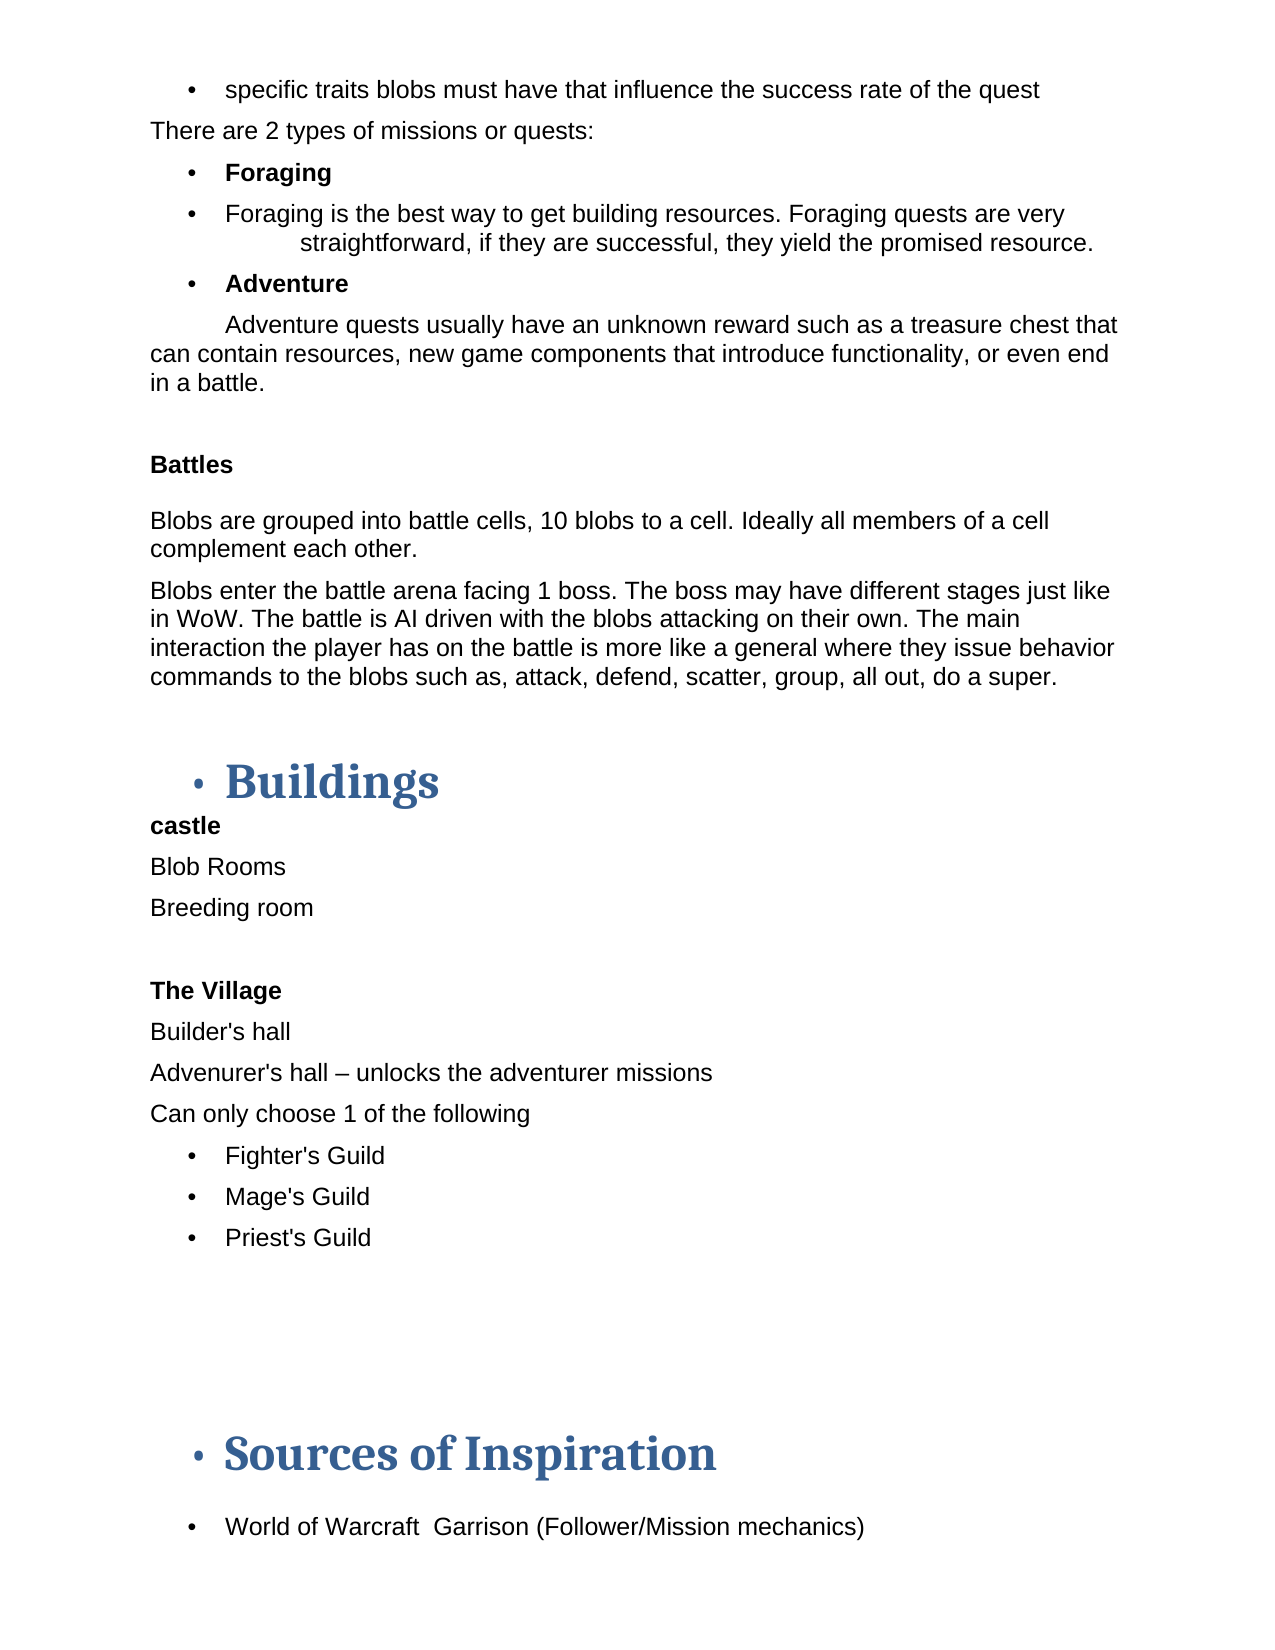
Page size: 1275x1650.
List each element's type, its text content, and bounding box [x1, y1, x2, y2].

list Adventure [187, 269, 1125, 297]
list World of Warcraft Garrison (Follower/Mission mechanics) [187, 1512, 1125, 1541]
text Blobs enter the battle arena facing 1 boss. The boss may have different stages just like in WoW. The battle is AI driven with the blobs attacking on their own. The main interaction the player has on the battle is more like a general where they issue behavior commands to the blobs such as, attack, defend, scatter, group, all out, do a super. [150, 576, 1125, 691]
list Priest's Guild [187, 1223, 1125, 1281]
list Foraging is the best way to get building resources. Foraging quests are very straightforward, if they are successful, they yield the promised resource. [187, 199, 1125, 256]
text Adventure quests usually have an unknown reward such as a treasure chest that can contain resources, new game components that introduce functionality, or even end in a battle. [150, 310, 1125, 396]
text Blobs are grouped into battle cells, 10 blobs to a cell. Ideally all members of a cell complement each other. [150, 506, 1125, 563]
list Sources of Inspiration [187, 1426, 1125, 1483]
text Breeding room [150, 893, 1125, 922]
text Builder's hall [150, 1017, 1125, 1046]
text The Village [150, 976, 1125, 1004]
text Can only choose 1 of the following [150, 1099, 1125, 1128]
list Mage's Guild [187, 1182, 1125, 1211]
text Advenurer's hall – unlocks the adventurer missions [150, 1058, 1125, 1087]
list Foraging [187, 157, 1125, 186]
text castle [150, 811, 1125, 839]
text There are 2 types of missions or quests: [150, 116, 1125, 145]
text Blob Rooms [150, 852, 1125, 881]
list specific traits blobs must have that influence the success rate of the quest [187, 75, 1125, 104]
text Battles [150, 450, 1125, 479]
list Buildings [187, 753, 1125, 811]
list Fighter's Guild [187, 1141, 1125, 1169]
